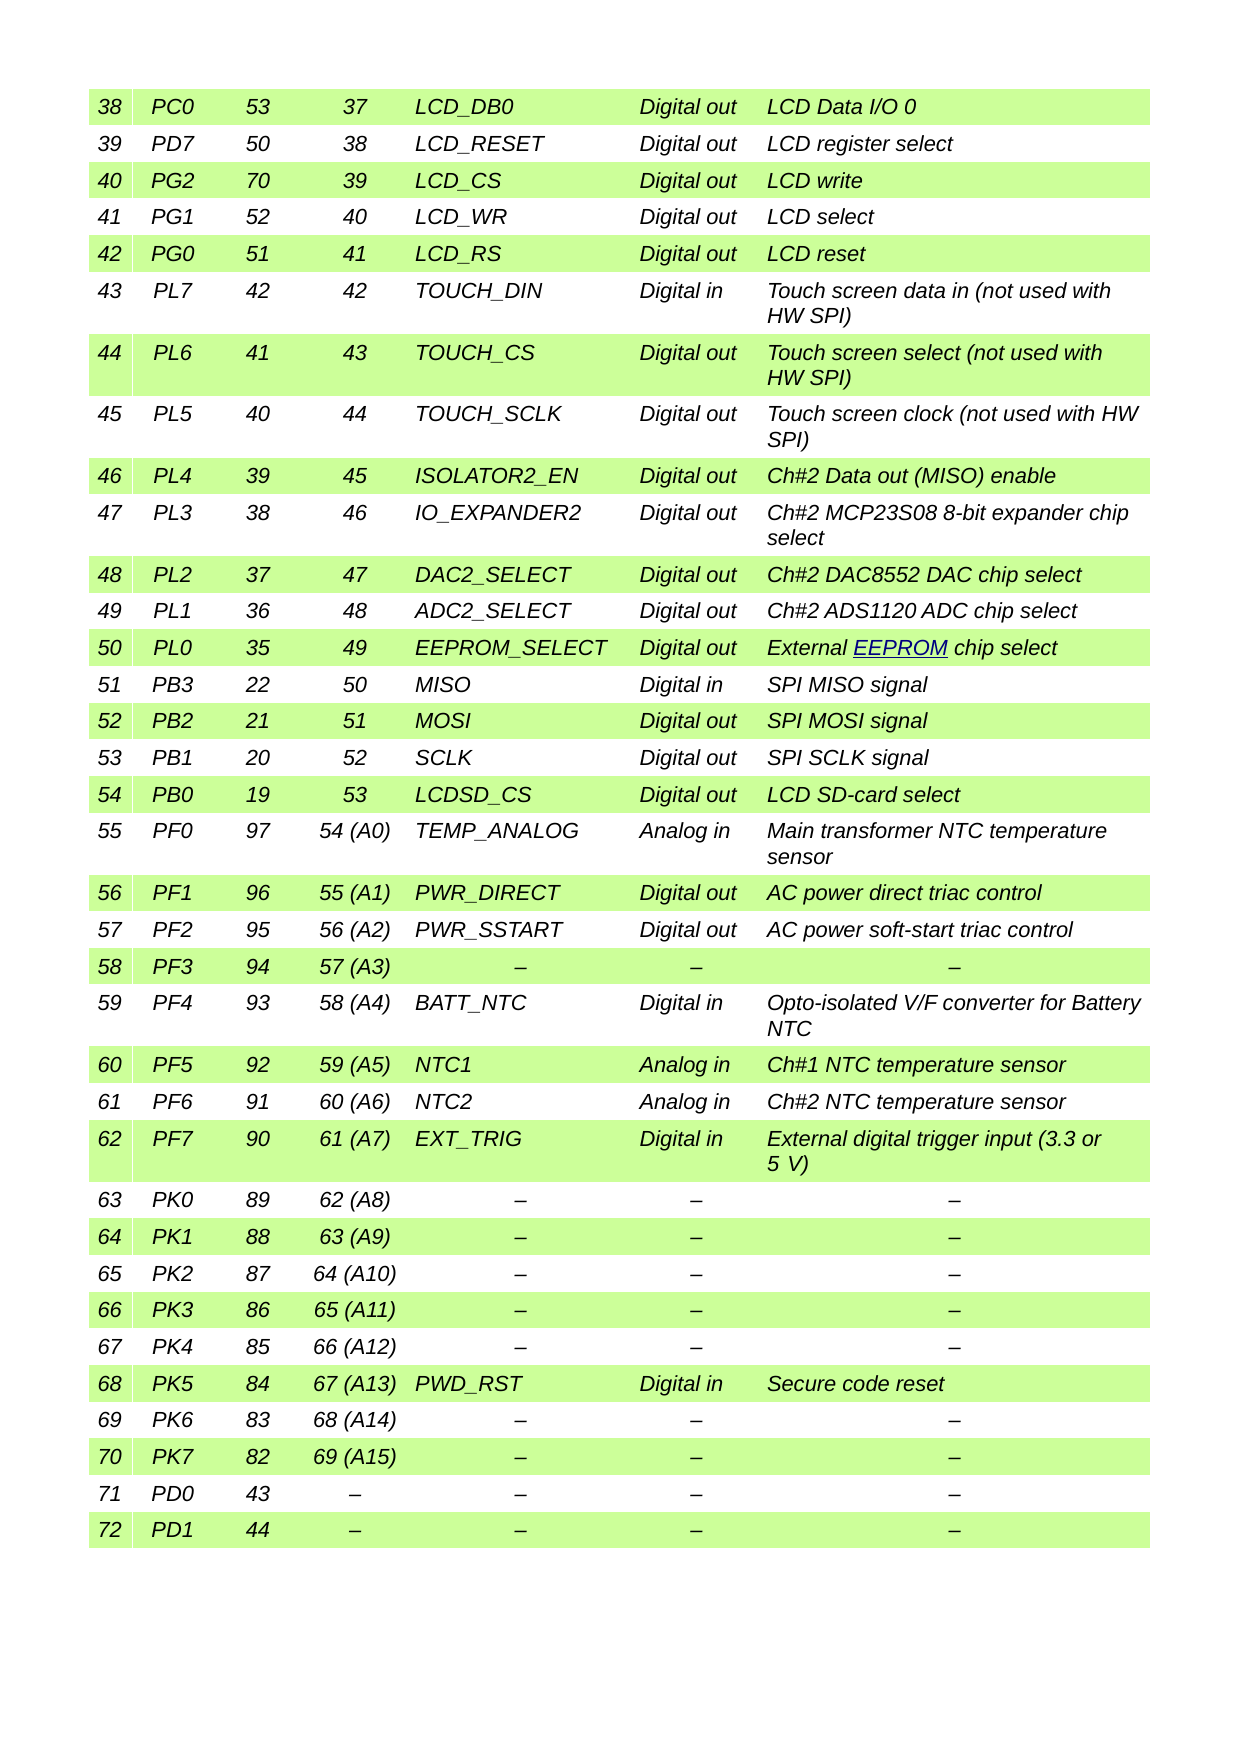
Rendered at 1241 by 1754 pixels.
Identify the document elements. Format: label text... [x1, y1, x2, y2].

table_cell 37 [303, 89, 409, 125]
table_cell Digital out [634, 703, 761, 739]
table_cell – [761, 1512, 1150, 1548]
table_cell Ch#2 MCP23S08 8-bit expander chip select [761, 494, 1150, 556]
table_cell Opto-isolated V/F converter for Battery NTC [761, 985, 1150, 1046]
table_cell 55 (A1) [303, 875, 409, 911]
table_cell Digital out [634, 125, 761, 162]
table_cell 90 [215, 1120, 303, 1182]
table_cell PF3 [133, 948, 215, 984]
table_cell 44 [89, 334, 132, 396]
table_cell 42 [215, 272, 303, 334]
table_cell 49 [89, 593, 132, 629]
table_cell PK1 [133, 1218, 215, 1255]
table_cell – [761, 948, 1150, 984]
table_cell 47 [303, 556, 409, 593]
table_cell – [409, 1292, 634, 1328]
table_cell – [409, 948, 634, 984]
table_cell 82 [215, 1438, 303, 1475]
table_cell LCD_WR [409, 199, 634, 235]
table_cell Digital out [634, 199, 761, 235]
table_cell MOSI [409, 703, 634, 739]
table_cell DAC2_SELECT [409, 556, 634, 593]
table_cell 55 [89, 813, 132, 874]
table_cell LCD_CS [409, 162, 634, 198]
table_cell 93 [215, 985, 303, 1046]
table_cell LCD_DB0 [409, 89, 634, 125]
table_cell 45 [303, 458, 409, 494]
table_cell TEMP_ANALOG [409, 813, 634, 874]
table_cell 37 [215, 556, 303, 593]
table_cell PL2 [133, 556, 215, 593]
table_cell PK0 [133, 1182, 215, 1218]
table_cell 53 [215, 89, 303, 125]
table_cell PC0 [133, 89, 215, 125]
table_cell 59 [89, 985, 132, 1046]
table_cell PF2 [133, 911, 215, 948]
table_cell LCD_RESET [409, 125, 634, 162]
table_cell 72 [89, 1512, 132, 1548]
table_cell TOUCH_DIN [409, 272, 634, 334]
table_cell 48 [89, 556, 132, 593]
table_cell Digital out [634, 776, 761, 813]
table_cell – [634, 1402, 761, 1438]
table_cell SPI MOSI signal [761, 703, 1150, 739]
table_cell LCD reset [761, 235, 1150, 272]
table_cell 39 [89, 125, 132, 162]
table_cell LCD write [761, 162, 1150, 198]
table_cell 97 [215, 813, 303, 874]
table_cell TOUCH_CS [409, 334, 634, 396]
table_cell PL4 [133, 458, 215, 494]
table_cell PF4 [133, 985, 215, 1046]
table_cell PF6 [133, 1083, 215, 1120]
table_cell 58 (A4) [303, 985, 409, 1046]
table_cell PD0 [133, 1475, 215, 1512]
table_cell 51 [89, 666, 132, 703]
table_cell 84 [215, 1365, 303, 1402]
table_cell 51 [303, 703, 409, 739]
table_cell 21 [215, 703, 303, 739]
table_cell – [634, 1475, 761, 1512]
table_cell 38 [89, 89, 132, 125]
table_cell PWD_RST [409, 1365, 634, 1402]
table_cell 47 [89, 494, 132, 556]
table_cell Digital out [634, 593, 761, 629]
table_cell – [409, 1402, 634, 1438]
table_cell BATT_NTC [409, 985, 634, 1046]
table_cell 57 [89, 911, 132, 948]
table_cell PG0 [133, 235, 215, 272]
table_cell 60 (A6) [303, 1083, 409, 1120]
table_cell 52 [215, 199, 303, 235]
table_cell 68 (A14) [303, 1402, 409, 1438]
table_cell – [634, 1182, 761, 1218]
table_cell 56 [89, 875, 132, 911]
table_cell 88 [215, 1218, 303, 1255]
table_cell 85 [215, 1328, 303, 1365]
table_cell Digital out [634, 629, 761, 666]
table_cell PL5 [133, 396, 215, 457]
table_cell External digital trigger input (3.3 or 5 V) [761, 1120, 1150, 1182]
table_cell MISO [409, 666, 634, 703]
table_cell – [409, 1182, 634, 1218]
table_cell 41 [215, 334, 303, 396]
table_cell SPI SCLK signal [761, 739, 1150, 776]
table_cell PD1 [133, 1512, 215, 1548]
table_cell – [761, 1292, 1150, 1328]
table_cell Analog in [634, 1083, 761, 1120]
table_cell 63 (A9) [303, 1218, 409, 1255]
table_cell 69 [89, 1402, 132, 1438]
table_cell PG1 [133, 199, 215, 235]
table_cell 46 [89, 458, 132, 494]
table_cell 64 [89, 1218, 132, 1255]
table_cell 36 [215, 593, 303, 629]
table_cell PK5 [133, 1365, 215, 1402]
table_cell 19 [215, 776, 303, 813]
table_cell 67 (A13) [303, 1365, 409, 1402]
table_cell PF0 [133, 813, 215, 874]
table_cell 65 (A11) [303, 1292, 409, 1328]
table_cell Ch#2 ADS1120 ADC chip select [761, 593, 1150, 629]
table_cell 51 [215, 235, 303, 272]
table_cell 56 (A2) [303, 911, 409, 948]
table_cell Digital in [634, 272, 761, 334]
table_cell 86 [215, 1292, 303, 1328]
table_cell 40 [303, 199, 409, 235]
table_cell Touch screen clock (not used with HW SPI) [761, 396, 1150, 457]
table_cell 39 [215, 458, 303, 494]
table_cell IO_EXPANDER2 [409, 494, 634, 556]
table_cell 62 [89, 1120, 132, 1182]
table_cell 65 [89, 1255, 132, 1292]
table_cell AC power soft-start triac control [761, 911, 1150, 948]
table_cell – [634, 1328, 761, 1365]
table_cell PB0 [133, 776, 215, 813]
table_cell PD7 [133, 125, 215, 162]
table_cell External EEPROM chip select [761, 629, 1150, 666]
table_cell Ch#2 Data out (MISO) enable [761, 458, 1150, 494]
table_cell Digital out [634, 911, 761, 948]
table_cell SPI MISO signal [761, 666, 1150, 703]
table_cell 43 [89, 272, 132, 334]
table_cell – [634, 1218, 761, 1255]
table_cell 67 [89, 1328, 132, 1365]
table_cell PWR_SSTART [409, 911, 634, 948]
table_cell Digital in [634, 666, 761, 703]
table_cell – [761, 1255, 1150, 1292]
table_cell PB1 [133, 739, 215, 776]
table_cell ISOLATOR2_EN [409, 458, 634, 494]
table_cell – [409, 1218, 634, 1255]
table_cell Touch screen data in (not used with HW SPI) [761, 272, 1150, 334]
table_cell 69 (A15) [303, 1438, 409, 1475]
table_cell 66 [89, 1292, 132, 1328]
table_cell 44 [303, 396, 409, 457]
table_cell Digital out [634, 556, 761, 593]
table_cell – [761, 1218, 1150, 1255]
table_cell 60 [89, 1046, 132, 1083]
table_cell 53 [89, 739, 132, 776]
table_cell 22 [215, 666, 303, 703]
table_cell 63 [89, 1182, 132, 1218]
table_cell LCD_RS [409, 235, 634, 272]
table_cell PB3 [133, 666, 215, 703]
table_cell – [634, 1292, 761, 1328]
table_cell 96 [215, 875, 303, 911]
table_cell Digital in [634, 985, 761, 1046]
table_cell PL6 [133, 334, 215, 396]
table_cell Digital out [634, 739, 761, 776]
table_cell LCD select [761, 199, 1150, 235]
table_cell PF1 [133, 875, 215, 911]
table_cell 39 [303, 162, 409, 198]
table_cell Digital out [634, 396, 761, 457]
table_cell – [303, 1512, 409, 1548]
table_cell EEPROM_SELECT [409, 629, 634, 666]
table_cell 49 [303, 629, 409, 666]
table_cell – [761, 1328, 1150, 1365]
table_cell – [761, 1438, 1150, 1475]
table_cell – [634, 948, 761, 984]
table_cell Digital out [634, 89, 761, 125]
table_cell Digital in [634, 1120, 761, 1182]
table_cell – [409, 1255, 634, 1292]
table_cell 61 (A7) [303, 1120, 409, 1182]
table_cell PG2 [133, 162, 215, 198]
table_cell – [303, 1475, 409, 1512]
table_cell Digital out [634, 875, 761, 911]
table_cell 95 [215, 911, 303, 948]
table_cell 38 [215, 494, 303, 556]
table_cell TOUCH_SCLK [409, 396, 634, 457]
table_cell 64 (A10) [303, 1255, 409, 1292]
table_cell 46 [303, 494, 409, 556]
table_cell 58 [89, 948, 132, 984]
table_cell 91 [215, 1083, 303, 1120]
table_cell 87 [215, 1255, 303, 1292]
table_cell 40 [215, 396, 303, 457]
table_cell Ch#1 NTC temperature sensor [761, 1046, 1150, 1083]
table_cell 43 [215, 1475, 303, 1512]
table_cell Analog in [634, 1046, 761, 1083]
table_cell Secure code reset [761, 1365, 1150, 1402]
table_cell PK3 [133, 1292, 215, 1328]
table_cell PK6 [133, 1402, 215, 1438]
table_cell 83 [215, 1402, 303, 1438]
table_cell EXT_TRIG [409, 1120, 634, 1182]
table_cell Main transformer NTC temperature sensor [761, 813, 1150, 874]
table_cell LCD SD-card select [761, 776, 1150, 813]
table_cell 89 [215, 1182, 303, 1218]
table_cell 94 [215, 948, 303, 984]
table_cell 71 [89, 1475, 132, 1512]
table_cell – [634, 1438, 761, 1475]
table_cell 70 [89, 1438, 132, 1475]
table_cell 57 (A3) [303, 948, 409, 984]
table_cell 42 [89, 235, 132, 272]
table_cell 40 [89, 162, 132, 198]
table_cell PK7 [133, 1438, 215, 1475]
table_cell PB2 [133, 703, 215, 739]
table_cell 50 [303, 666, 409, 703]
table_cell 61 [89, 1083, 132, 1120]
table_cell NTC1 [409, 1046, 634, 1083]
table_cell LCD Data I/O 0 [761, 89, 1150, 125]
table_cell Digital out [634, 458, 761, 494]
table_cell PK2 [133, 1255, 215, 1292]
table_cell 54 (A0) [303, 813, 409, 874]
table_cell 50 [215, 125, 303, 162]
table_cell – [409, 1512, 634, 1548]
table_cell 48 [303, 593, 409, 629]
table_cell AC power direct triac control [761, 875, 1150, 911]
table_cell – [409, 1438, 634, 1475]
table_cell 35 [215, 629, 303, 666]
table_cell PL0 [133, 629, 215, 666]
table_cell – [761, 1475, 1150, 1512]
table_cell PL1 [133, 593, 215, 629]
table_cell PK4 [133, 1328, 215, 1365]
table_cell 52 [89, 703, 132, 739]
table_cell 43 [303, 334, 409, 396]
table_cell Digital out [634, 494, 761, 556]
table_cell 54 [89, 776, 132, 813]
table_cell 20 [215, 739, 303, 776]
table_cell PWR_DIRECT [409, 875, 634, 911]
table_cell Digital out [634, 162, 761, 198]
table_cell Analog in [634, 813, 761, 874]
table_cell ADC2_SELECT [409, 593, 634, 629]
table_cell LCD register select [761, 125, 1150, 162]
table_cell 38 [303, 125, 409, 162]
table_cell – [761, 1402, 1150, 1438]
table_cell 42 [303, 272, 409, 334]
table_cell 92 [215, 1046, 303, 1083]
table_cell 62 (A8) [303, 1182, 409, 1218]
table_cell 68 [89, 1365, 132, 1402]
table_cell Digital in [634, 1365, 761, 1402]
table_cell – [634, 1255, 761, 1292]
table_cell 41 [89, 199, 132, 235]
table_cell PF5 [133, 1046, 215, 1083]
table_cell Ch#2 DAC8552 DAC chip select [761, 556, 1150, 593]
table_cell – [409, 1328, 634, 1365]
table_cell – [409, 1475, 634, 1512]
table_cell 52 [303, 739, 409, 776]
table_cell LCDSD_CS [409, 776, 634, 813]
table_cell PL7 [133, 272, 215, 334]
table_cell NTC2 [409, 1083, 634, 1120]
table_cell – [634, 1512, 761, 1548]
table_cell Digital out [634, 334, 761, 396]
table_cell Touch screen select (not used with HW SPI) [761, 334, 1150, 396]
table_cell 66 (A12) [303, 1328, 409, 1365]
table_cell 53 [303, 776, 409, 813]
table_cell Digital out [634, 235, 761, 272]
table_cell Ch#2 NTC temperature sensor [761, 1083, 1150, 1120]
table_cell – [761, 1182, 1150, 1218]
table_cell 50 [89, 629, 132, 666]
table_cell 45 [89, 396, 132, 457]
table_cell 44 [215, 1512, 303, 1548]
table_cell 41 [303, 235, 409, 272]
table_cell 70 [215, 162, 303, 198]
table_cell PF7 [133, 1120, 215, 1182]
table_cell PL3 [133, 494, 215, 556]
table_cell SCLK [409, 739, 634, 776]
